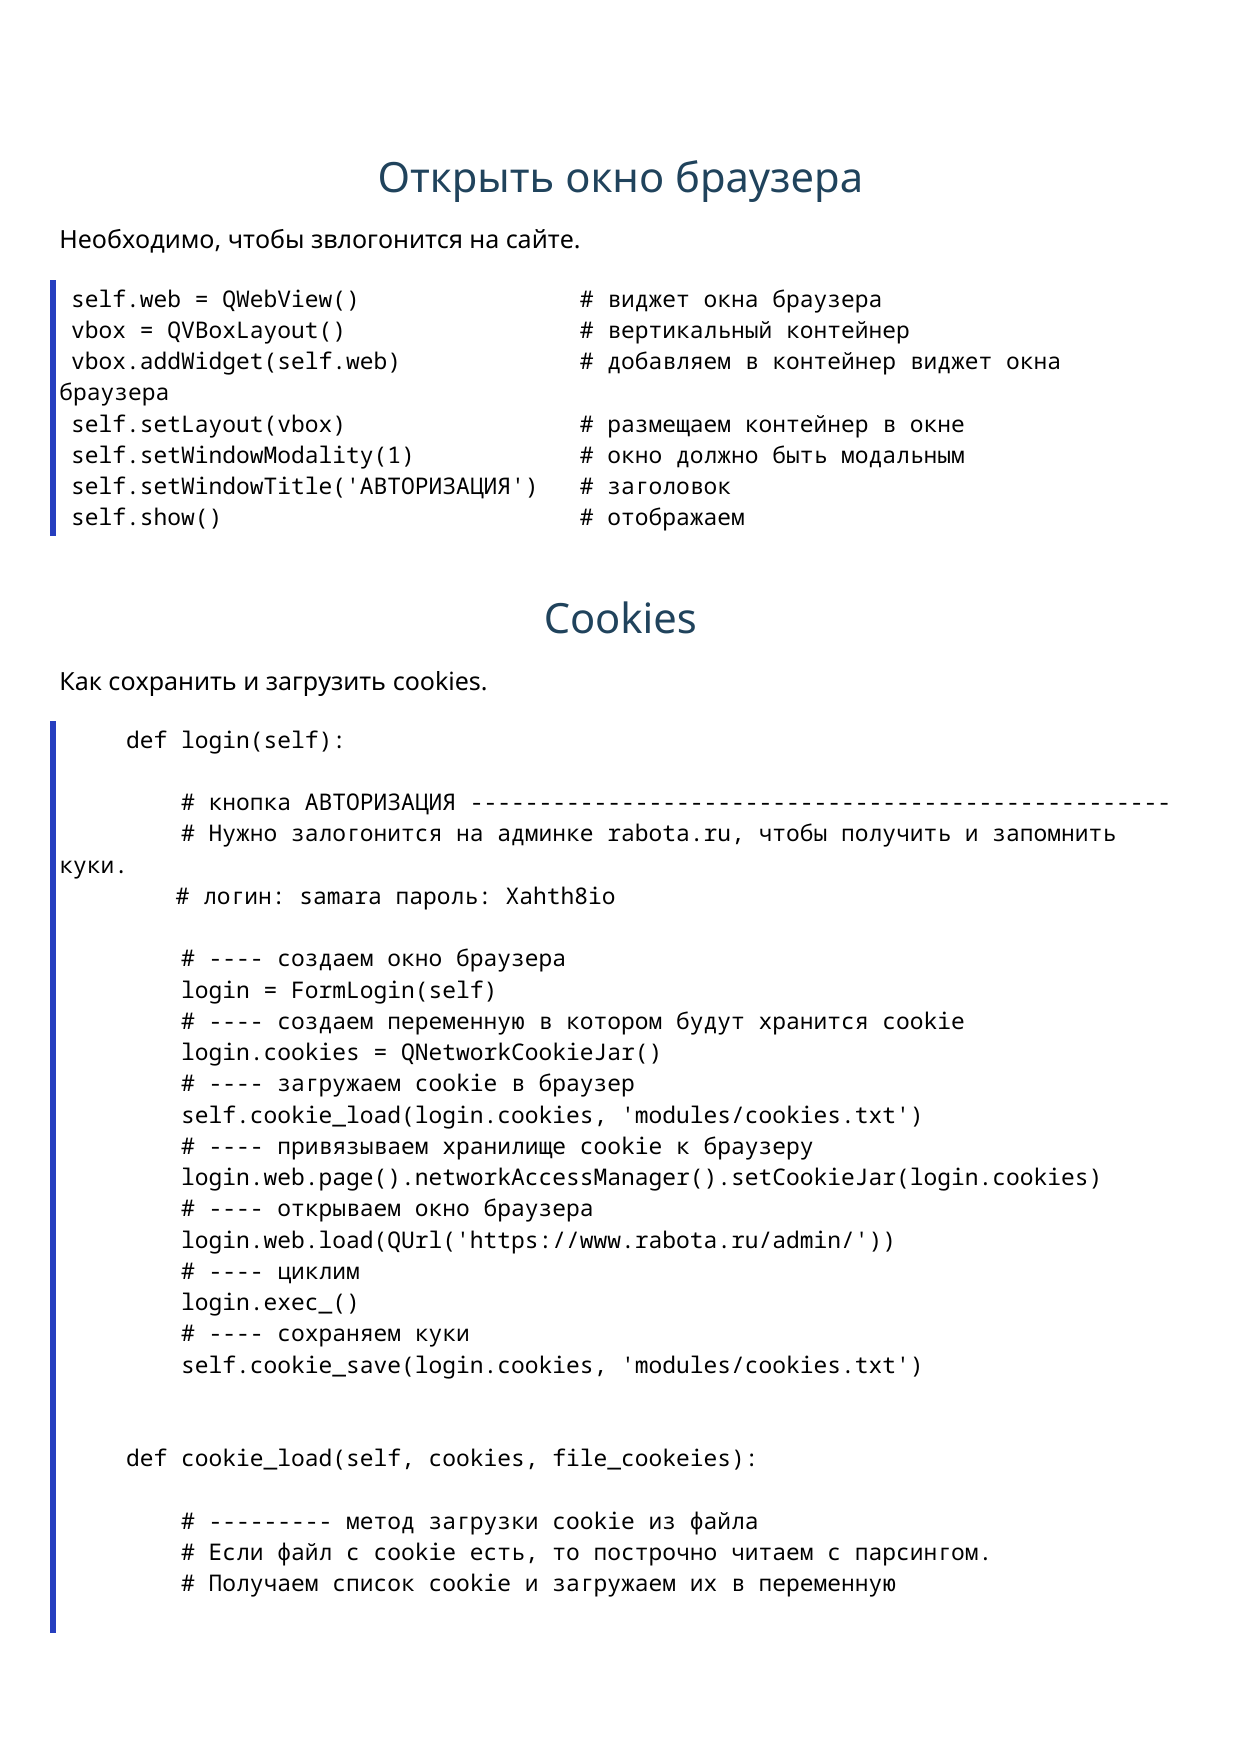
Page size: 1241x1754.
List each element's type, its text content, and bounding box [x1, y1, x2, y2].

text self.setWindowModality(1) # окно должно быть модальным [59, 439, 1181, 470]
text login.web.page().networkAccessManager().setCookieJar(login.сookies) [59, 1161, 1181, 1192]
text # логин: samara пароль: Xahth8io [59, 880, 1181, 911]
text login = FormLogin(self) [59, 974, 1181, 1005]
text # ---- создаем окно браузера [59, 942, 1181, 974]
text # ---- открываем окно браузера [59, 1192, 1181, 1224]
text # ---- циклим [59, 1255, 1181, 1286]
text def cookie_load(self, cookies, file_cookeies): [59, 1442, 1181, 1474]
text login.сookies = QNetworkCookieJar() [59, 1036, 1181, 1067]
text Cookies [59, 589, 1181, 645]
text # --------- метод загрузки cookie из файла [59, 1505, 1181, 1536]
text Открыть окно браузера [59, 148, 1181, 204]
text Как сохранить и загрузить cookies. [59, 663, 1181, 697]
text Необходимо, чтобы звлогонится на сайте. [59, 222, 1181, 256]
text # Нужно залогонится на админке rabota.ru, чтобы получить и запомнить куки. [59, 817, 1181, 880]
text self.cookie_save(login.сookies, 'modules/cookies.txt') [59, 1349, 1181, 1380]
text # ---- сохраняем куки [59, 1317, 1181, 1349]
text def login(self): [56, 721, 1184, 755]
text # кнопка АВТОРИЗАЦИЯ --------------------------------------------------- [59, 786, 1181, 817]
text vbox.addWidget(self.web) # добавляем в контейнер виджет окна браузера [59, 345, 1181, 408]
text login.web.load(QUrl('https://www.rabota.ru/admin/')) [59, 1224, 1181, 1255]
text self.cookie_load(login.сookies, 'modules/cookies.txt') [59, 1099, 1181, 1130]
text # ---- создаем переменную в котором будут хранится cookie [59, 1005, 1181, 1036]
text # Если файл с cookie есть, то построчно читаем с парсингом. [59, 1536, 1181, 1567]
text login.exec_() [59, 1286, 1181, 1317]
text self.web = QWebView() # виджет окна браузера [56, 280, 1184, 314]
text self.setWindowTitle('АВТОРИЗАЦИЯ') # заголовок [59, 470, 1181, 501]
text self.setLayout(vbox) # размещаем контейнер в окне [59, 408, 1181, 439]
text # ---- загружаем cookie в браузер [59, 1067, 1181, 1099]
text vbox = QVBoxLayout() # вертикальный контейнер [59, 314, 1181, 345]
text self.show() # отображаем [56, 501, 1184, 536]
text # ---- привязываем хранилище cookie к браузеру [59, 1130, 1181, 1161]
text # Получаем список cookie и загружаем их в переменную [59, 1567, 1181, 1599]
